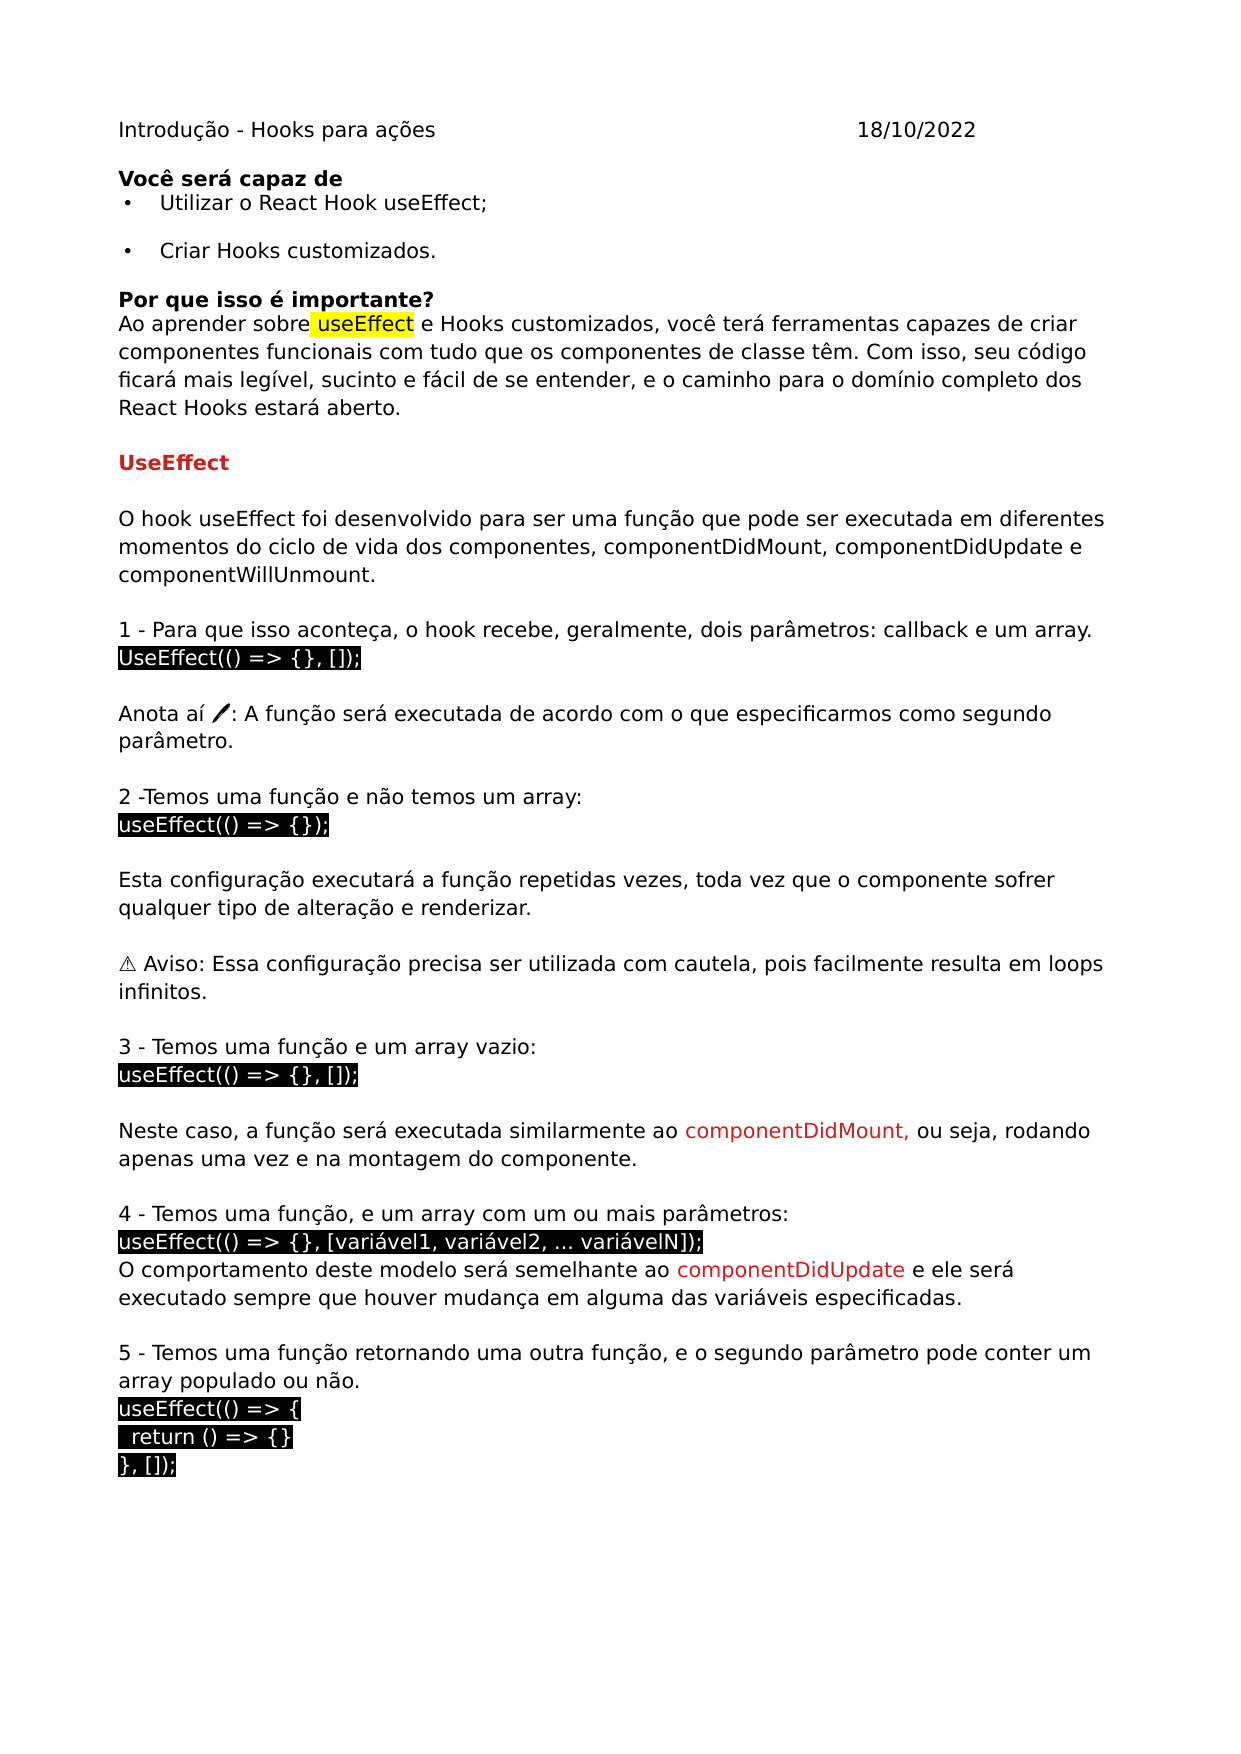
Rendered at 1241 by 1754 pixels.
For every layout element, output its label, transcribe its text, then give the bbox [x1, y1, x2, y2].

text 1 - Para que isso aconteça, o hook recebe, geralmente, dois parâmetros: callback e um array. [118, 618, 1122, 642]
text 4 - Temos uma função, e um array com um ou mais parâmetros: [118, 1202, 1122, 1227]
text Neste caso, a função será executada similarmente ao componentDidMount, ou seja, rodando apenas uma vez e na montagem do componente. [118, 1119, 1122, 1171]
text O comportamento deste modelo será semelhante ao componentDidUpdate e ele será executado sempre que houver mudança em alguma das variáveis especificadas. [118, 1258, 1122, 1310]
text Por que isso é importante? [118, 288, 1122, 312]
text useEffect(() => { [118, 1397, 1122, 1421]
text ⚠️ Aviso: Essa configuração precisa ser utilizada com cautela, pois facilmente resulta em loops infinitos. [118, 952, 1122, 1004]
text 2 -Temos uma função e não temos um array: [118, 785, 1122, 809]
text UseEffect(() => {}, []); [118, 646, 1122, 670]
list Utilizar o React Hook useEffect; [124, 191, 1122, 215]
text Esta configuração executará a função repetidas vezes, toda vez que o componente sofrer qualquer tipo de alteração e renderizar. [118, 868, 1122, 921]
text Você será capaz de [118, 167, 1122, 191]
text O hook useEffect foi desenvolvido para ser uma função que pode ser executada em diferentes momentos do ciclo de vida dos componentes, componentDidMount, componentDidUpdate e componentWillUnmount. [118, 507, 1122, 587]
text UseEffect [118, 451, 1122, 476]
text }, []); [118, 1453, 1122, 1477]
text Introdução - Hooks para ações 18/10/2022 [118, 118, 1122, 142]
text useEffect(() => {}, [variável1, variável2, ... variávelN]); [118, 1230, 1122, 1254]
text return () => {} [118, 1425, 1122, 1449]
text useEffect(() => {}, []); [118, 1063, 1122, 1087]
text 3 - Temos uma função e um array vazio: [118, 1035, 1122, 1060]
text Ao aprender sobre useEffect e Hooks customizados, você terá ferramentas capazes de criar componentes funcionais com tudo que os componentes de classe têm. Com isso, seu código ficará mais legível, sucinto e fácil de se entender, e o caminho para o domínio completo dos React Hooks estará aberto. [118, 312, 1122, 420]
text useEffect(() => {}); [118, 813, 1122, 837]
text Anota aí 🖊: A função será executada de acordo com o que especificarmos como segundo parâmetro. [118, 702, 1122, 754]
text 5 - Temos uma função retornando uma outra função, e o segundo parâmetro pode conter um array populado ou não. [118, 1341, 1122, 1393]
list Criar Hooks customizados. [124, 239, 1122, 264]
